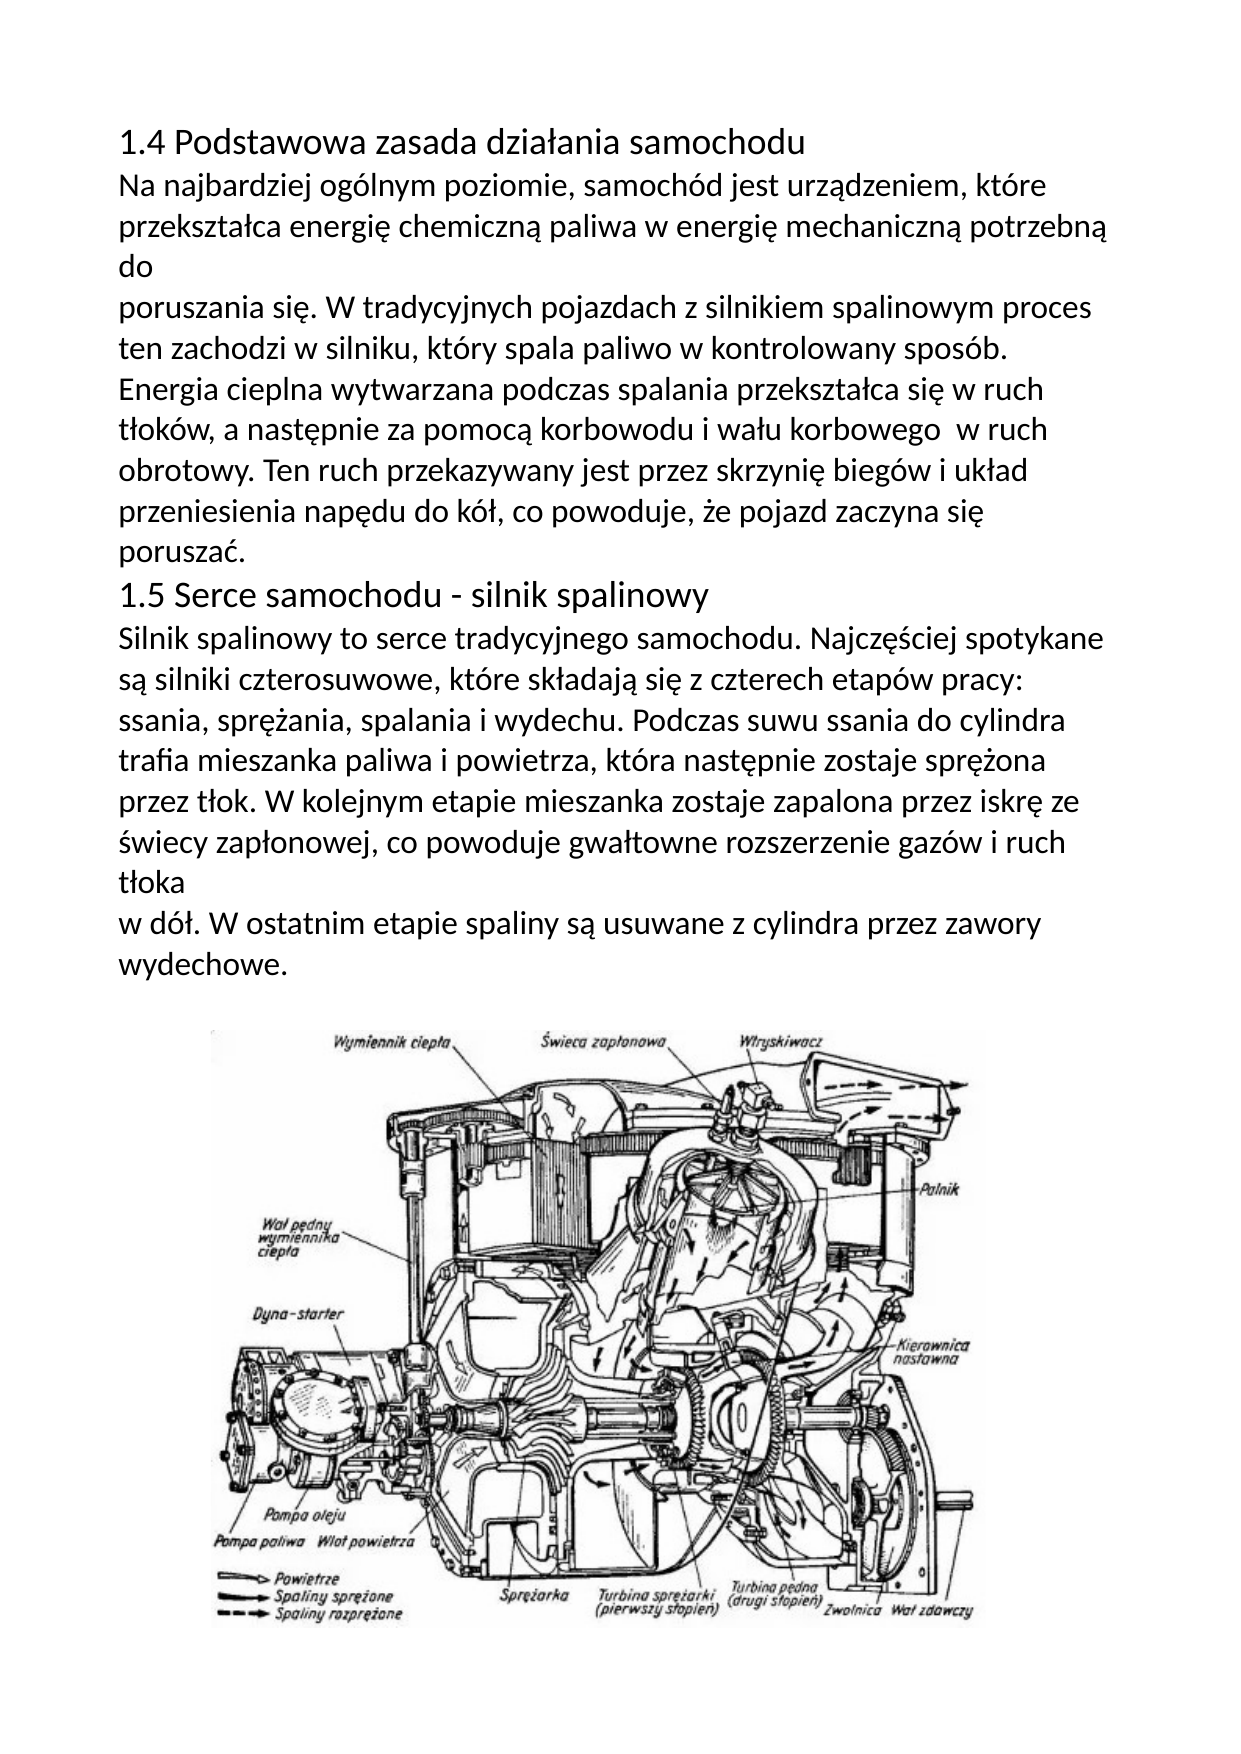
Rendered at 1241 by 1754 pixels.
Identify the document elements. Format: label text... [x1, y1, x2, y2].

text ssania, sprężania, spalania i wydechu. Podczas suwu ssania do cylindra [118, 698, 1122, 739]
text przeniesienia napędu do kół, co powoduje, że pojazd zaczyna się [118, 490, 1122, 531]
text w dół. W ostatnim etapie spaliny są usuwane z cylindra przez zawory [118, 902, 1122, 943]
text trafia mieszanka paliwa i powietrza, która następnie zostaje sprężona [118, 739, 1122, 780]
text Silnik spalinowy to serce tradycyjnego samochodu. Najczęściej spotykane [118, 617, 1122, 658]
text wydechowe. [118, 943, 1122, 984]
text przekształca energię chemiczną paliwa w energię mechaniczną potrzebną do [118, 205, 1122, 286]
text świecy zapłonowej, co powoduje gwałtowne rozszerzenie gazów i ruch tłoka [118, 821, 1122, 902]
picture [210, 1030, 986, 1628]
text są silniki czterosuwowe, które składają się z czterech etapów pracy: [118, 658, 1122, 698]
text Energia cieplna wytwarzana podczas spalania przekształca się w ruch [118, 368, 1122, 408]
text 1.4 Podstawowa zasada działania samochodu [118, 118, 1122, 164]
text tłoków, a następnie za pomocą korbowodu i wału korbowego w ruch [118, 408, 1122, 449]
text przez tłok. W kolejnym etapie mieszanka zostaje zapalona przez iskrę ze [118, 780, 1122, 821]
text Na najbardziej ogólnym poziomie, samochód jest urządzeniem, które [118, 164, 1122, 205]
text ten zachodzi w silniku, który spala paliwo w kontrolowany sposób. [118, 327, 1122, 368]
text poruszać. [118, 531, 1122, 571]
text obrotowy. Ten ruch przekazywany jest przez skrzynię biegów i układ [118, 449, 1122, 490]
text 1.5 Serce samochodu - silnik spalinowy [118, 571, 1122, 617]
text poruszania się. W tradycyjnych pojazdach z silnikiem spalinowym proces [118, 286, 1122, 327]
